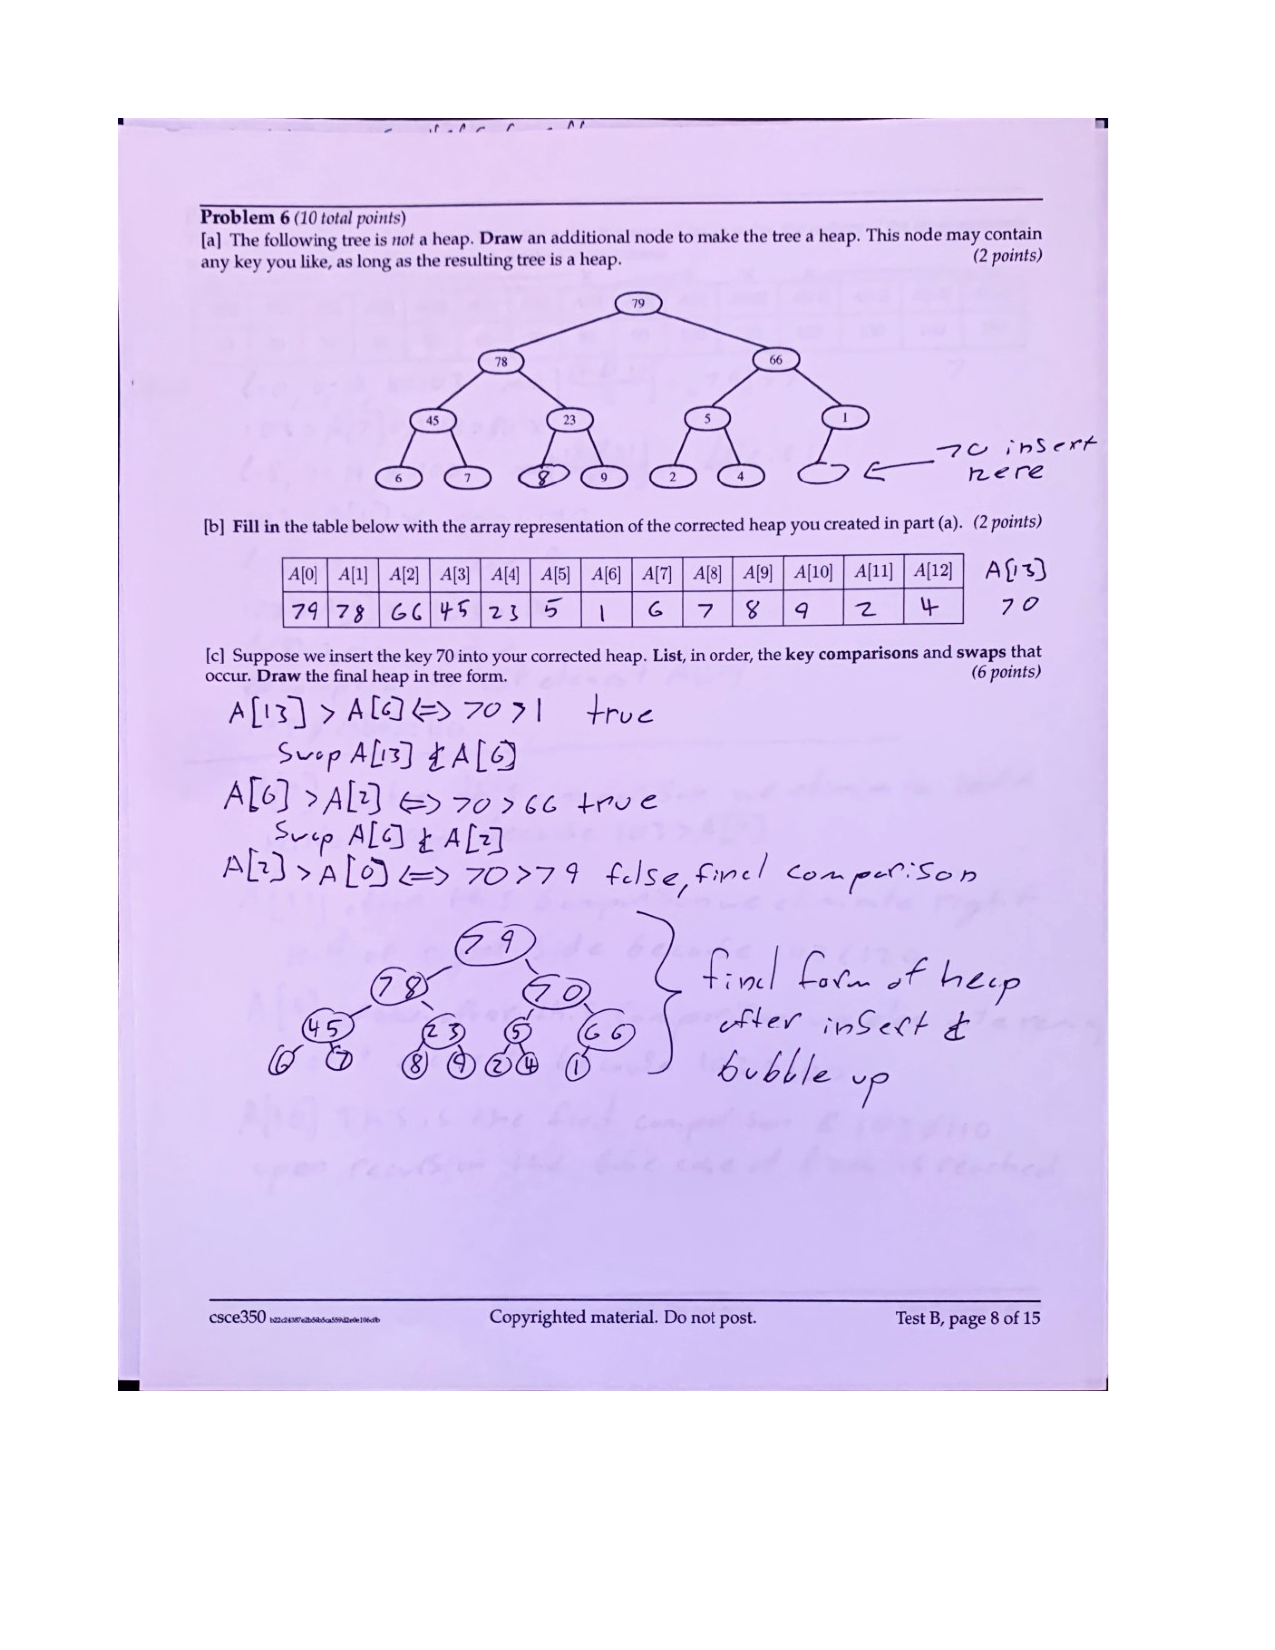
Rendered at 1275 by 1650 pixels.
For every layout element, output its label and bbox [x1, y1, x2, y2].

picture [118, 118, 1109, 1391]
